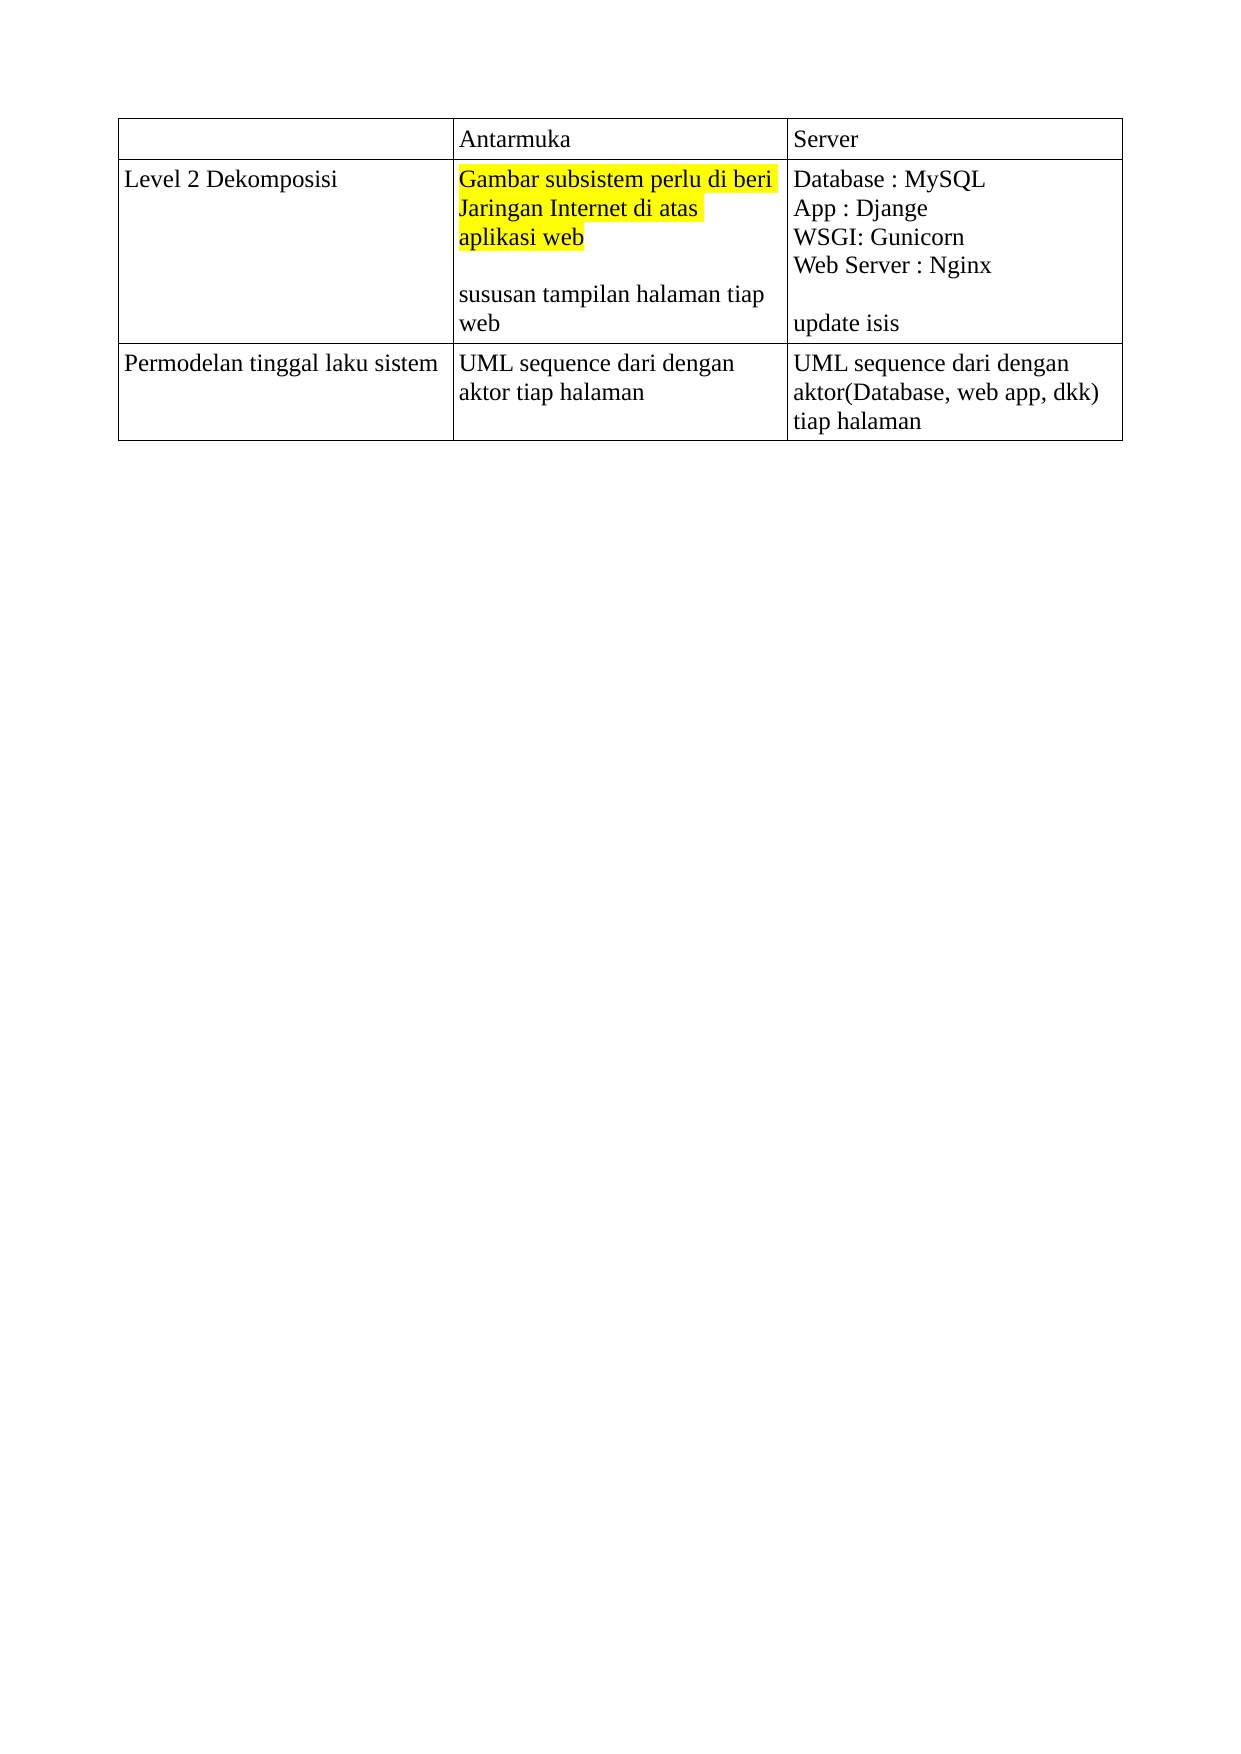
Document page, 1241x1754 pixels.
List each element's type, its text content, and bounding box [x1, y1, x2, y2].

table_cell Level 2 Dekomposisi [119, 160, 453, 342]
table_header [119, 119, 453, 158]
table_cell UML sequence dari dengan aktor tiap halaman [454, 344, 787, 440]
table_cell Permodelan tinggal laku sistem [119, 344, 453, 440]
table_header Server [788, 119, 1122, 158]
table_cell Database : MySQL App : Djange WSGI: Gunicorn Web Server : Nginx update isis [788, 160, 1122, 342]
table_cell Gambar subsistem perlu di beri Jaringan Internet di atas aplikasi web sususan tampilan halaman tiap web [454, 160, 787, 342]
table_header Antarmuka [454, 119, 787, 158]
table_cell UML sequence dari dengan aktor(Database, web app, dkk) tiap halaman [788, 344, 1122, 440]
